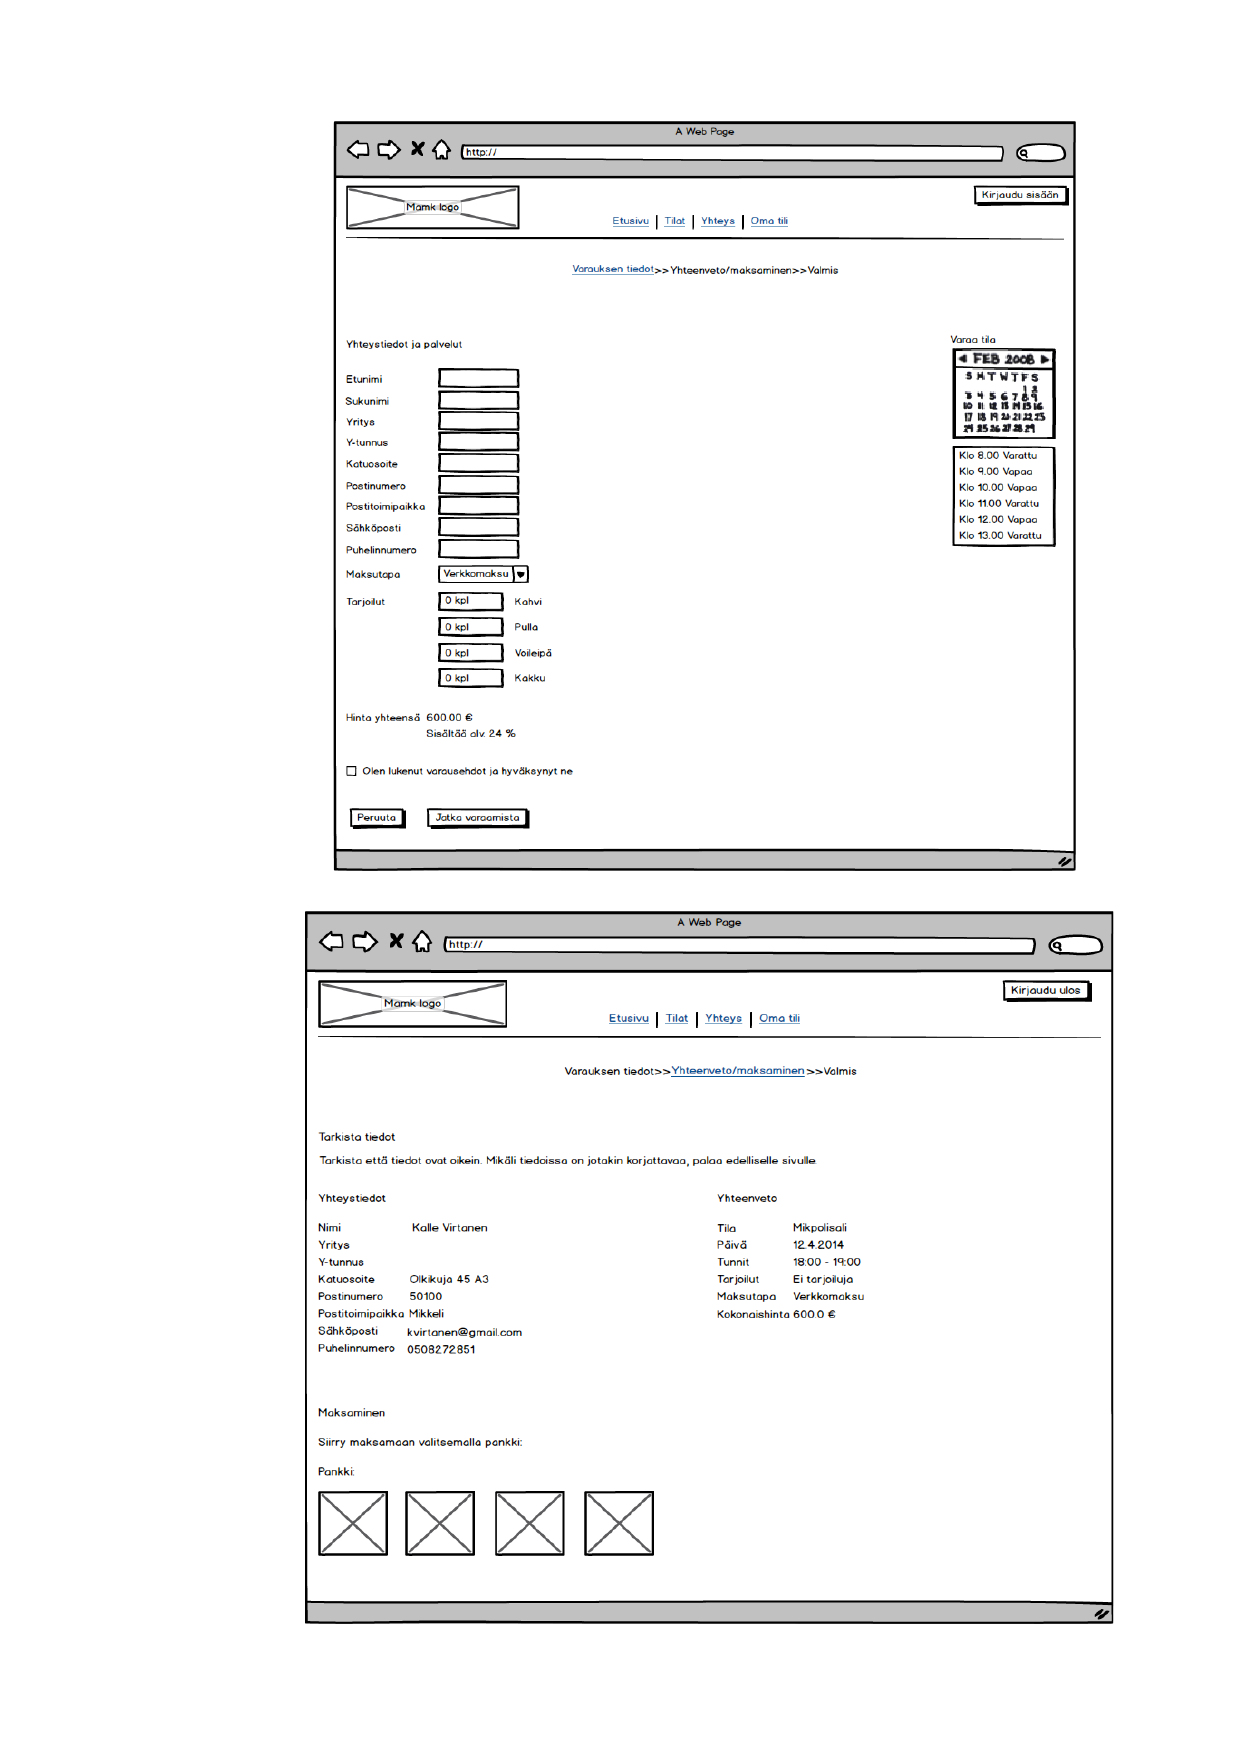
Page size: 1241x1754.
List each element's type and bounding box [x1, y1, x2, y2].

picture [305, 911, 1114, 1624]
picture [333, 121, 1076, 871]
